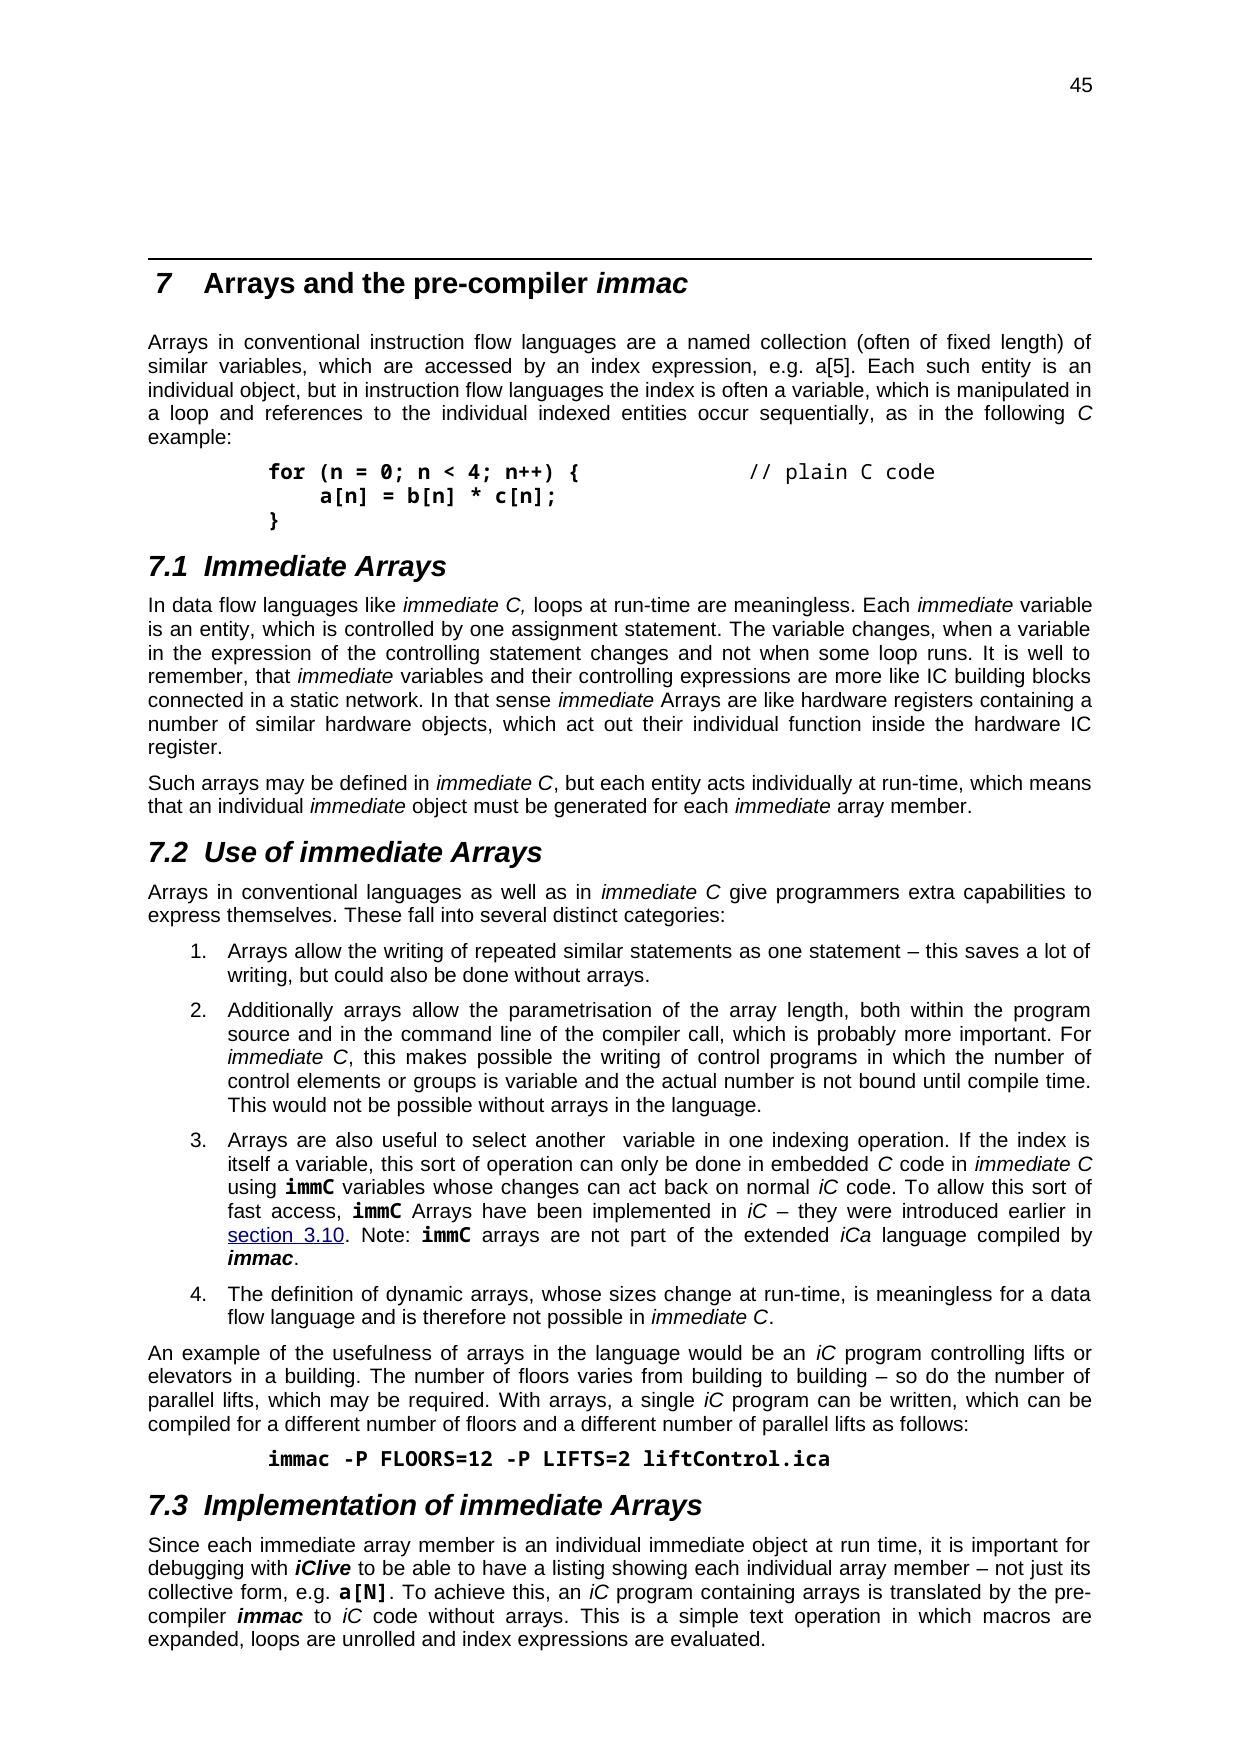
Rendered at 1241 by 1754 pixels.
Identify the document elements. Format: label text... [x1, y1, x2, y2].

text for (n = 0; n < 4; n++) { // plain C code a[n] = b[n] * c[n]; } [268, 461, 1092, 532]
text An example of the usefulness of arrays in the language would be an iC program controlling lifts or elevators in a building. The number of floors varies from building to building – so do the number of parallel lifts, which may be required. With arrays, a single iC program can be written, which can be compiled for a different number of floors and a different number of parallel lifts as follows: [148, 1341, 1092, 1436]
list Arrays are also useful to select another variable in one indexing operation. If the index is itself a variable, this sort of operation can only be done in embedded C code in immediate C using immC variables whose changes can act back on normal iC code. To allow this sort of fast access, immC Arrays have been implemented in iC – they were introduced earlier in section 3.10. Note: immC arrays are not part of the extended iCa language compiled by immac. [222, 1128, 1092, 1270]
subtitle Use of immediate Arrays [148, 836, 1092, 869]
list Additionally arrays allow the parametrisation of the array length, both within the program source and in the command line of the compiler call, which is probably more important. For immediate C, this makes possible the writing of control programs in which the number of control elements or groups is variable and the actual number is not bound until compile time. This would not be possible without arrays in the language. [222, 998, 1092, 1117]
list Arrays allow the writing of repeated similar statements as one statement – this saves a lot of writing, but could also be done without arrays. [222, 939, 1092, 987]
subtitle Immediate Arrays [148, 549, 1092, 582]
text Such arrays may be defined in immediate C, but each entity acts individually at run-time, which means that an individual immediate object must be generated for each immediate array member. [148, 771, 1092, 818]
text immac -P FLOORS=12 -P LIFTS=2 liftControl.ica [268, 1448, 1092, 1471]
text In data flow languages like immediate C, loops at run-time are meaningless. Each immediate variable is an entity, which is controlled by one assignment statement. The variable changes, when a variable in the expression of the controlling statement changes and not when some loop runs. It is well to remember, that immediate variables and their controlling expressions are more like IC building blocks connected in a static network. In that sense immediate Arrays are like hardware registers containing a number of similar hardware objects, which act out their individual function inside the hardware IC register. [148, 594, 1092, 759]
subtitle Implementation of immediate Arrays [148, 1489, 1092, 1521]
subtitle Arrays and the pre-compiler immac [148, 260, 1092, 307]
text Arrays in conventional instruction flow languages are a named collection (often of fixed length) of similar variables, which are accessed by an index expression, e.g. a[5]. Each such entity is an individual object, but in instruction flow languages the index is often a variable, which is manipulated in a loop and references to the individual indexed entities occur sequentially, as in the following C example: [148, 331, 1092, 449]
text Since each immediate array member is an individual immediate object at run time, it is important for debugging with iClive to be able to have a listing showing each individual array member – not just its collective form, e.g. a[N]. To achieve this, an iC program containing arrays is translated by the pre-compiler immac to iC code without arrays. This is a simple text operation in which macros are expanded, loops are unrolled and index expressions are evaluated. [148, 1533, 1092, 1651]
text Arrays in conventional languages as well as in immediate C give programmers extra capabilities to express themselves. These fall into several distinct categories: [148, 880, 1092, 928]
list The definition of dynamic arrays, whose sizes change at run-time, is meaningless for a data flow language and is therefore not possible in immediate C. [222, 1282, 1092, 1329]
